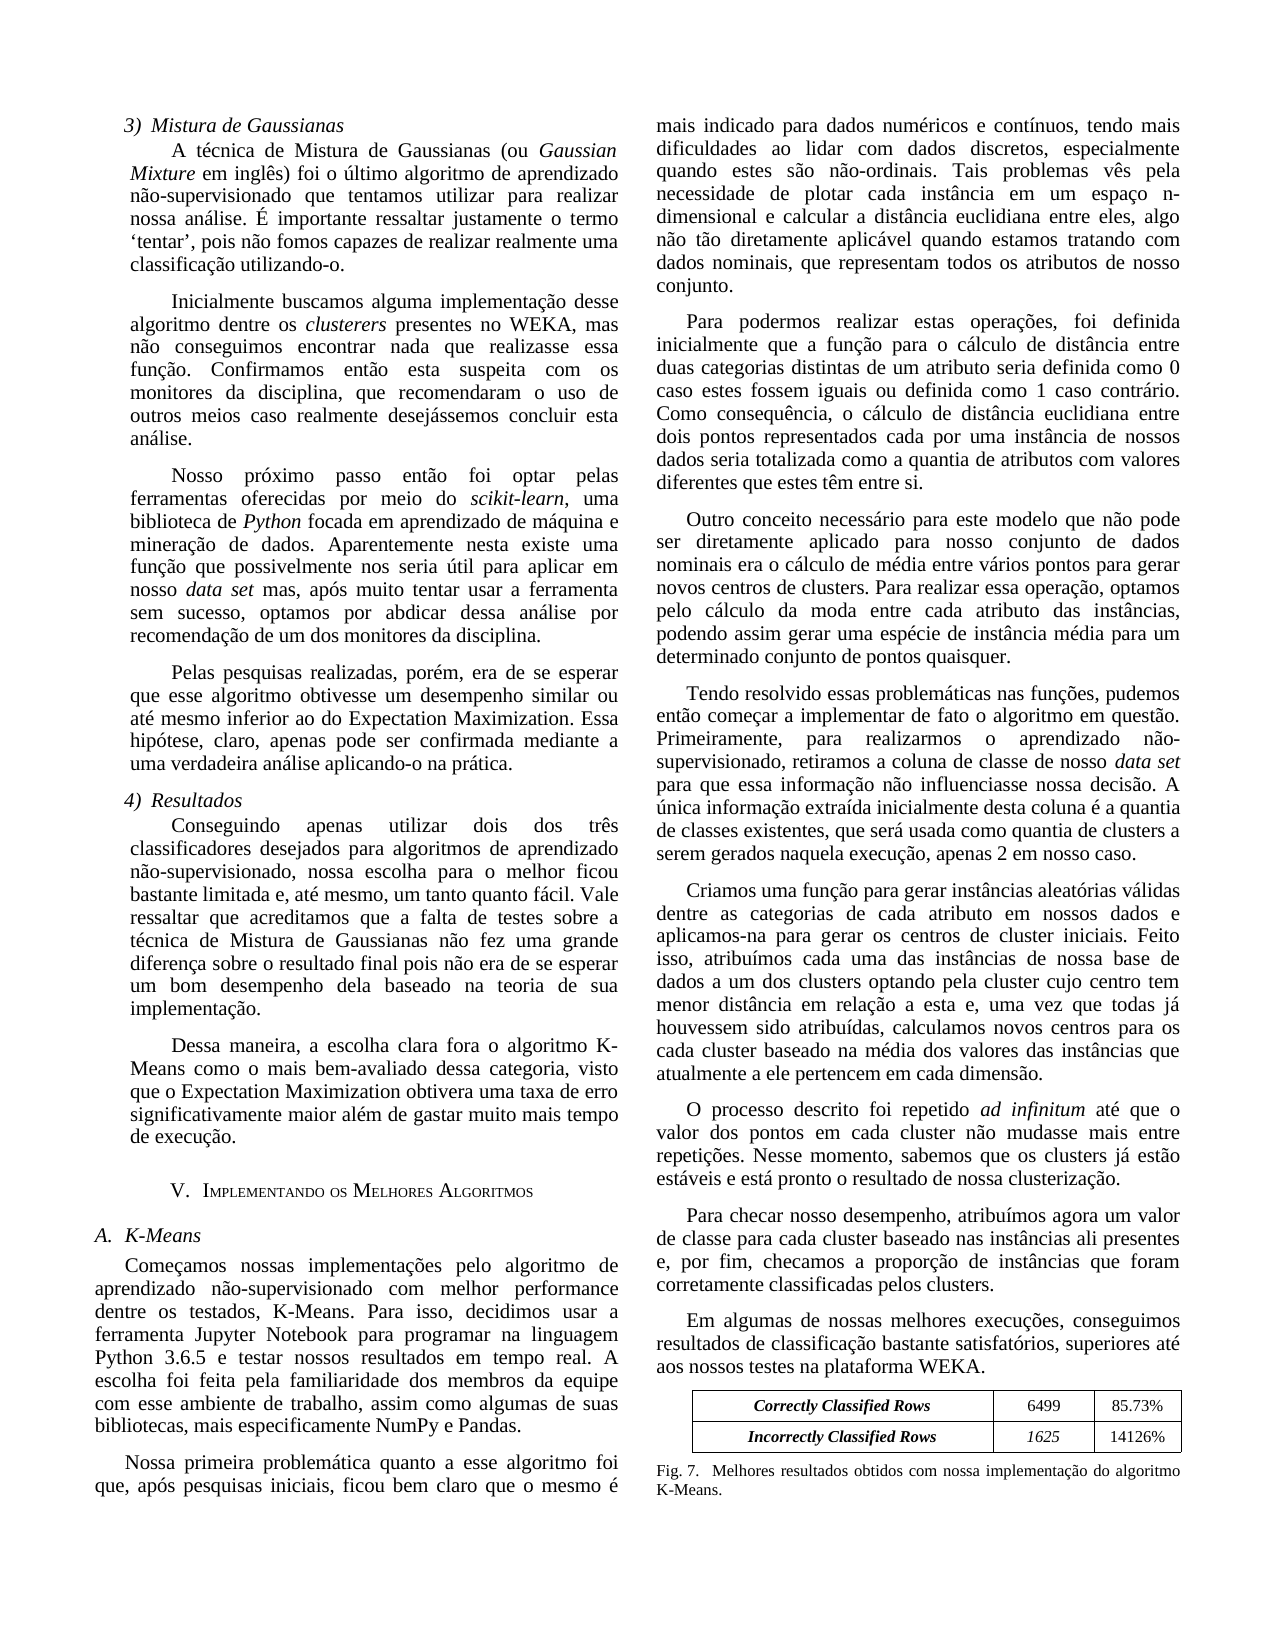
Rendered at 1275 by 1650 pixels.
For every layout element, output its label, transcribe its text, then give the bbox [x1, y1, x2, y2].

text Para checar nosso desempenho, atribuímos agora um valor de classe para cada cluster baseado nas instâncias ali presentes e, por fim, checamos a proporção de instâncias que foram corretamente classificadas pelos clusters. [656, 1203, 1181, 1296]
text Pelas pesquisas realizadas, porém, era de se esperar que esse algoritmo obtivesse um desempenho similar ou até mesmo inferior ao do Expectation Maximization. Essa hipótese, claro, apenas pode ser confirmada mediante a uma verdadeira análise aplicando-o na prática. [130, 660, 619, 775]
text Em algumas de nossas melhores execuções, conseguimos resultados de classificação bastante satisfatórios, superiores até aos nossos testes na plataforma WEKA. [656, 1308, 1181, 1378]
text Tendo resolvido essas problemáticas nas funções, pudemos então começar a implementar de fato o algoritmo em questão. Primeiramente, para realizarmos o aprendizado não-supervisionado, retiramos a coluna de classe de nosso data set para que essa informação não influenciasse nossa decisão. A única informação extraída inicialmente desta coluna é a quantia de classes existentes, que será usada como quantia de clusters a serem gerados naquela execução, apenas 2 em nosso caso. [656, 681, 1181, 865]
table_cell 14126% [1095, 1422, 1181, 1452]
table_header 85.73% [1095, 1391, 1181, 1421]
text mais indicado para dados numéricos e contínuos, tendo mais dificuldades ao lidar com dados discretos, especialmente quando estes são não-ordinais. Tais problemas vês pela necessidade de plotar cada instância em um espaço n-dimensional e calcular a distância euclidiana entre eles, algo não tão diretamente aplicável quando estamos tratando com dados nominais, que representam todos os atributos de nosso conjunto. [656, 112, 1181, 297]
subtitle K-Means [94, 1223, 619, 1247]
table_header 6499 [994, 1391, 1094, 1421]
subtitle Mistura de Gaussianas [94, 112, 619, 137]
text Nosso próximo passo então foi optar pelas ferramentas oferecidas por meio do scikit-learn, uma biblioteca de Python focada em aprendizado de máquina e mineração de dados. Aparentemente nesta existe uma função que possivelmente nos seria útil para aplicar em nosso data set mas, após muito tentar usar a ferramenta sem sucesso, optamos por abdicar dessa análise por recomendação de um dos monitores da disciplina. [130, 463, 619, 647]
text Nossa primeira problemática quanto a esse algoritmo foi que, após pesquisas iniciais, ficou bem claro que o mesmo é [94, 1450, 619, 1497]
subtitle Implementando os Melhores Algoritmos [94, 1178, 619, 1202]
text A técnica de Mistura de Gaussianas (ou Gaussian Mixture em inglês) foi o último algoritmo de aprendizado não-supervisionado que tentamos utilizar para realizar nossa análise. É importante ressaltar justamente o termo ‘tentar’, pois não fomos capazes de realizar realmente uma classificação utilizando-o. [130, 137, 619, 276]
text Outro conceito necessário para este modelo que não pode ser diretamente aplicado para nosso conjunto de dados nominais era o cálculo de média entre vários pontos para gerar novos centros de clusters. Para realizar essa operação, optamos pelo cálculo da moda entre cada atributo das instâncias, podendo assim gerar uma espécie de instância média para um determinado conjunto de pontos quaisquer. [656, 506, 1181, 668]
text Dessa maneira, a escolha clara fora o algoritmo K-Means como o mais bem-avaliado dessa categoria, visto que o Expectation Maximization obtivera uma taxa de erro significativamente maior além de gastar muito mais tempo de execução. [130, 1033, 619, 1148]
text Conseguindo apenas utilizar dois dos três classificadores desejados para algoritmos de aprendizado não-supervisionado, nossa escolha para o melhor ficou bastante limitada e, até mesmo, um tanto quanto fácil. Vale ressaltar que acreditamos que a falta de testes sobre a técnica de Mistura de Gaussianas não fez uma grande diferença sobre o resultado final pois não era de se esperar um bom desempenho dela baseado na teoria de sua implementação. [130, 813, 619, 1020]
subtitle Resultados [94, 788, 619, 813]
text Para podermos realizar estas operações, foi definida inicialmente que a função para o cálculo de distância entre duas categorias distintas de um atributo seria definida como 0 caso estes fossem iguais ou definida como 1 caso contrário. Como consequência, o cálculo de distância euclidiana entre dois pontos representados cada por uma instância de nossos dados seria totalizada como a quantia de atributos com valores diferentes que estes têm entre si. [656, 309, 1181, 494]
text Começamos nossas implementações pelo algoritmo de aprendizado não-supervisionado com melhor performance dentre os testados, K-Means. Para isso, decidimos usar a ferramenta Jupyter Notebook para programar na linguagem Python 3.6.5 e testar nossos resultados em tempo real. A escolha foi feita pela familiaridade dos membros da equipe com esse ambiente de trabalho, assim como algumas de suas bibliotecas, mais especificamente NumPy e Pandas. [94, 1253, 619, 1437]
text O processo descrito foi repetido ad infinitum até que o valor dos pontos em cada cluster não mudasse mais entre repetições. Nesse momento, sabemos que os clusters já estão estáveis e está pronto o resultado de nossa clusterização. [656, 1097, 1181, 1190]
text Criamos uma função para gerar instâncias aleatórias válidas dentre as categorias de cada atributo em nossos dados e aplicamos-na para gerar os centros de cluster iniciais. Feito isso, atribuímos cada uma das instâncias de nossa base de dados a um dos clusters optando pela cluster cujo centro tem menor distância em relação a esta e, uma vez que todas já houvessem sido atribuídas, calculamos novos centros para os cada cluster baseado na média dos valores das instâncias que atualmente a ele pertencem em cada dimensão. [656, 877, 1181, 1085]
table_cell 1625 [994, 1422, 1094, 1452]
table_cell Incorrectly Classified Rows [693, 1422, 993, 1452]
text Inicialmente buscamos alguma implementação desse algoritmo dentre os clusterers presentes no WEKA, mas não conseguimos encontrar nada que realizasse essa função. Confirmamos então esta suspeita com os monitores da disciplina, que recomendaram o uso de outros meios caso realmente desejássemos concluir esta análise. [130, 289, 619, 450]
list Melhores resultados obtidos com nossa implementação do algoritmo K-Means. [656, 1460, 1181, 1499]
table_header Correctly Classified Rows [693, 1391, 993, 1421]
